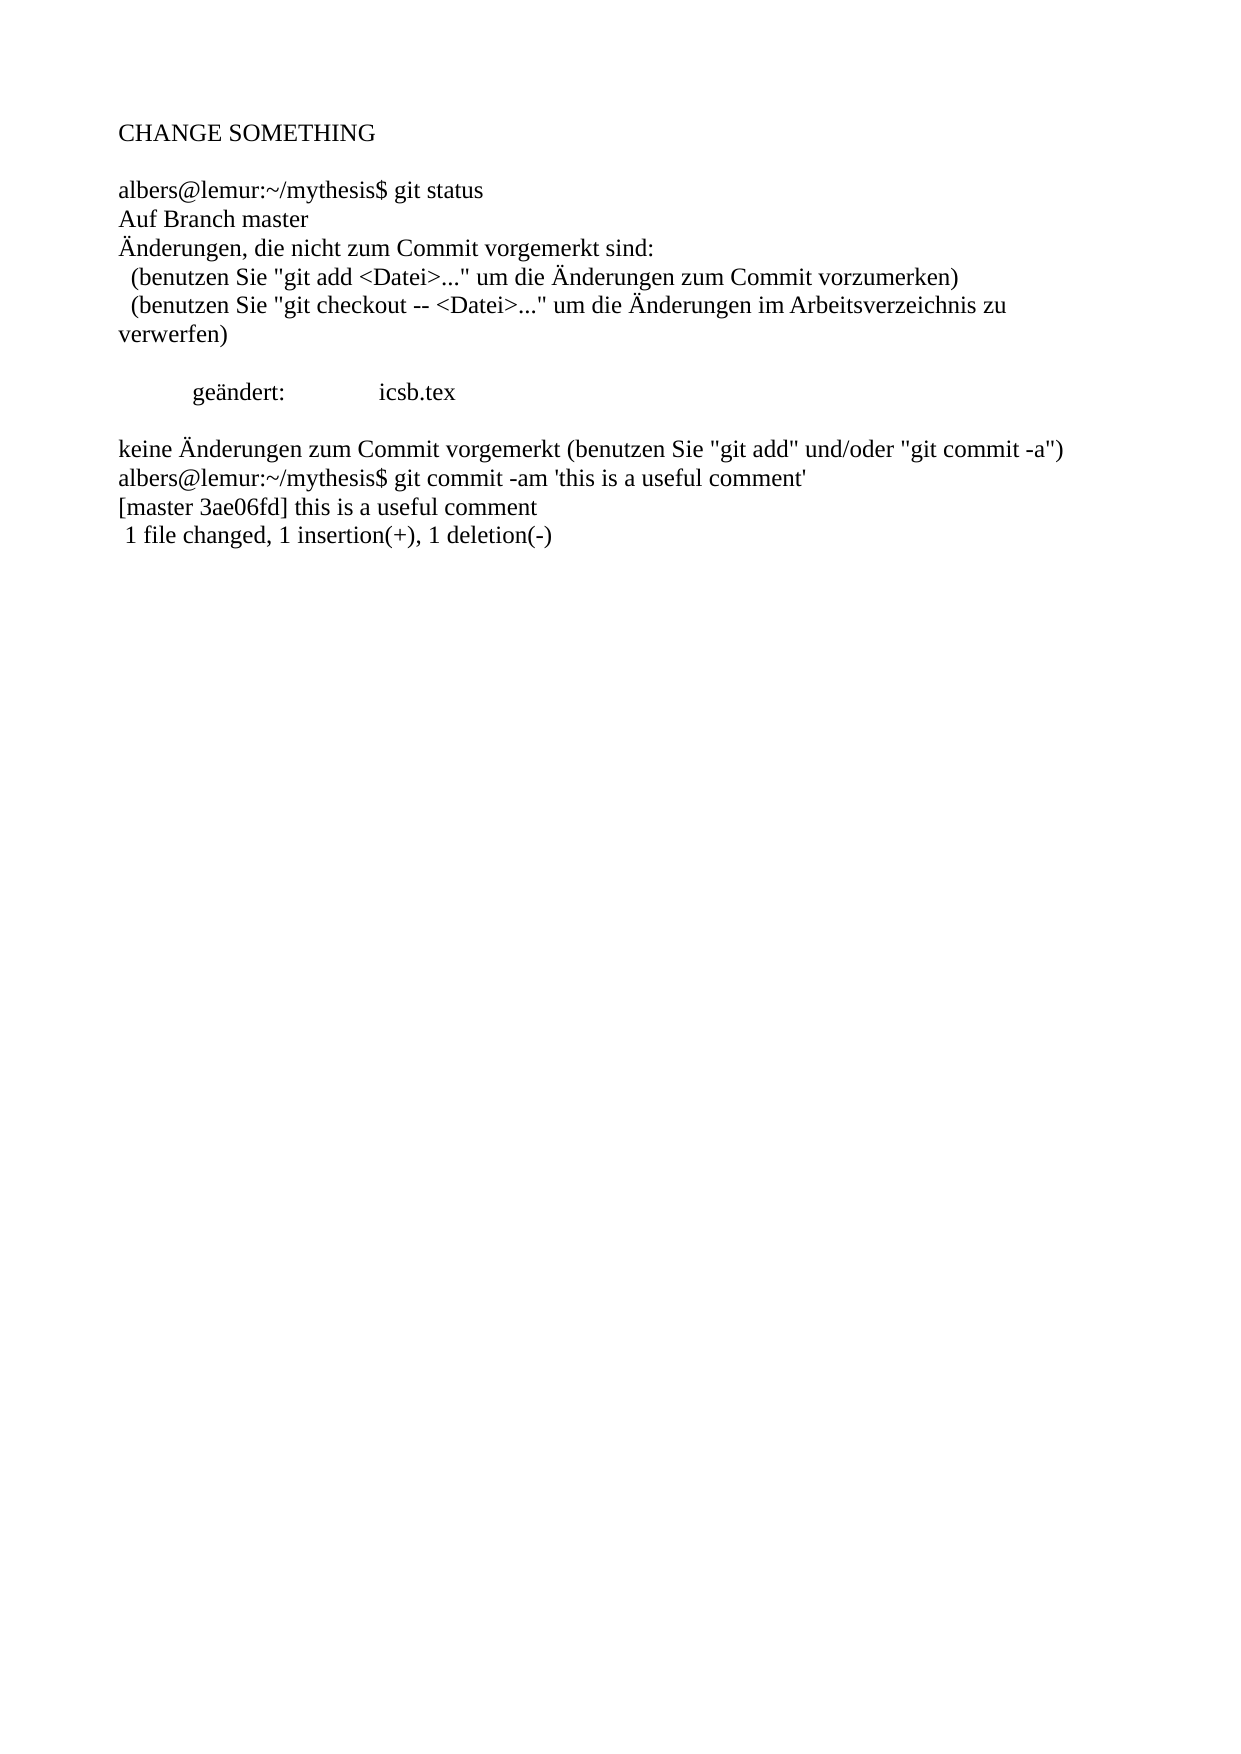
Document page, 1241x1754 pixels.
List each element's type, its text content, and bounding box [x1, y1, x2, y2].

text geändert: icsb.tex [118, 377, 1122, 406]
text 1 file changed, 1 insertion(+), 1 deletion(-) [118, 521, 1122, 549]
text Änderungen, die nicht zum Commit vorgemerkt sind: [118, 233, 1122, 262]
text (benutzen Sie "git add <Datei>..." um die Änderungen zum Commit vorzumerken) [118, 262, 1122, 291]
text (benutzen Sie "git checkout -- <Datei>..." um die Änderungen im Arbeitsverzeichnis zu verwerfen) [118, 291, 1122, 348]
text [master 3ae06fd] this is a useful comment [118, 492, 1122, 521]
text Auf Branch master [118, 204, 1122, 233]
text CHANGE SOMETHING [118, 118, 1122, 147]
text albers@lemur:~/mythesis$ git commit -am 'this is a useful comment' [118, 463, 1122, 492]
text albers@lemur:~/mythesis$ git status [118, 176, 1122, 204]
text keine Änderungen zum Commit vorgemerkt (benutzen Sie "git add" und/oder "git commit -a") [118, 434, 1122, 463]
